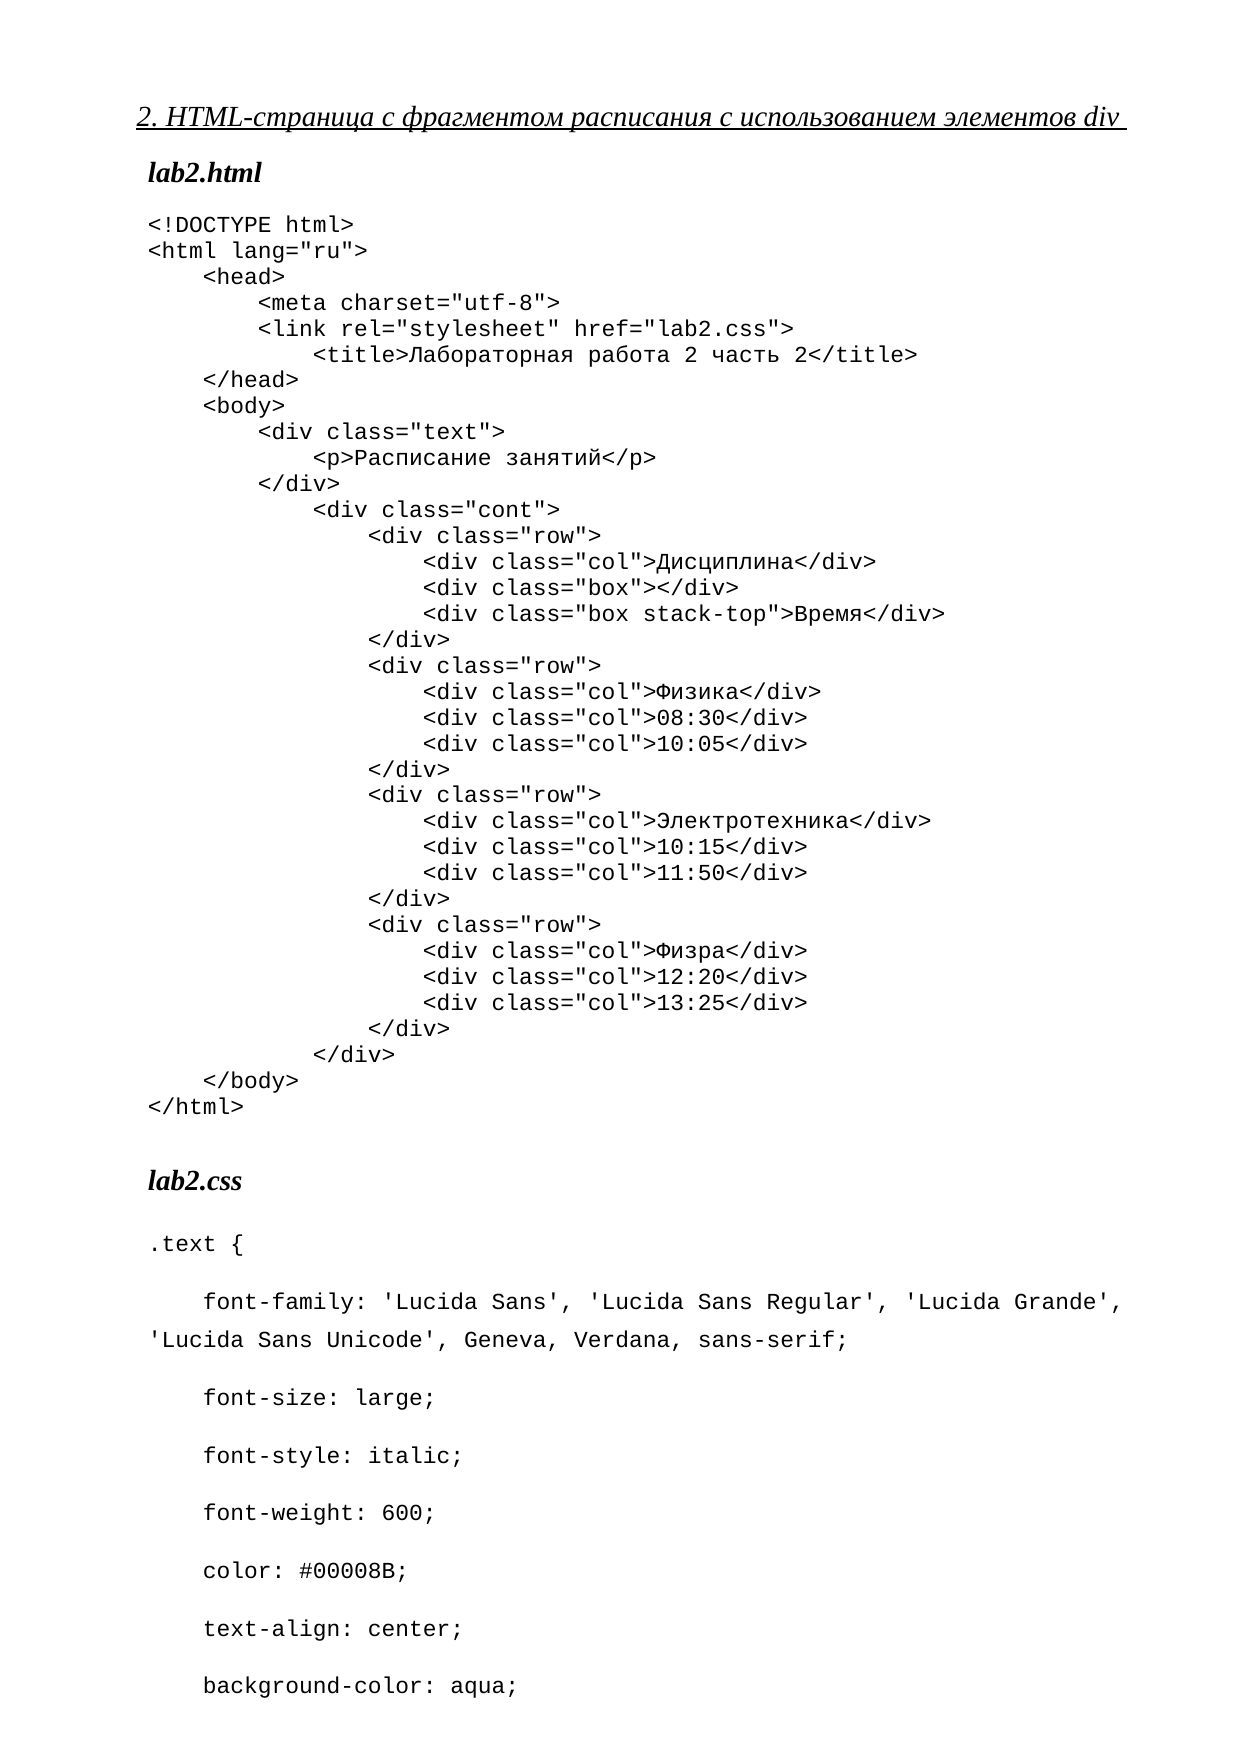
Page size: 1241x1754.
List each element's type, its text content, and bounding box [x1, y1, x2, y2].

text <html lang="ru"> [148, 239, 1182, 265]
text <div class="row"> [148, 913, 1182, 939]
text <div class="col">12:20</div> [148, 965, 1182, 991]
text <div class="col">13:25</div> [148, 991, 1182, 1017]
text <div class="col">Дисциплина</div> [148, 550, 1182, 576]
text lab2.html [148, 156, 1182, 189]
text 2. HTML-страница с фрагментом расписания c использованием элементов div [74, 99, 1182, 133]
text font-size: large; [148, 1386, 1182, 1412]
text lab2.css [148, 1163, 1182, 1197]
text text-align: center; [148, 1617, 1182, 1643]
text <div class="box"></div> [148, 576, 1182, 602]
text <div class="col">Физра</div> [148, 939, 1182, 965]
text <div class="col">Электротехника</div> [148, 810, 1182, 836]
text <div class="col">10:15</div> [148, 836, 1182, 862]
text background-color: aqua; [148, 1674, 1182, 1700]
text </div> [148, 1043, 1182, 1069]
text font-style: italic; [148, 1444, 1182, 1470]
text </body> [148, 1069, 1182, 1095]
text </div> [148, 1017, 1182, 1043]
text </div> [148, 758, 1182, 784]
text <meta charset="utf-8"> [148, 291, 1182, 317]
text </div> [148, 628, 1182, 654]
text <div class="cont"> [148, 498, 1182, 524]
text color: #00008B; [148, 1559, 1182, 1585]
text </div> [148, 888, 1182, 913]
text <div class="row"> [148, 654, 1182, 680]
text <div class="col">10:05</div> [148, 732, 1182, 758]
text <div class="row"> [148, 524, 1182, 550]
text </head> [148, 369, 1182, 395]
text <!DOCTYPE html> [148, 213, 1182, 239]
text <div class="row"> [148, 784, 1182, 810]
text font-family: 'Lucida Sans', 'Lucida Sans Regular', 'Lucida Grande', 'Lucida Sans Unicode', Geneva, Verdana, sans-serif; [148, 1290, 1182, 1355]
text font-weight: 600; [148, 1502, 1182, 1528]
text <head> [148, 265, 1182, 291]
text <title>Лабораторная работа 2 часть 2</title> [148, 343, 1182, 369]
text <div class="box stack-top">Время</div> [148, 602, 1182, 628]
text <div class="text"> [148, 421, 1182, 447]
text <div class="col">08:30</div> [148, 706, 1182, 732]
text </html> [148, 1095, 1182, 1121]
text <p>Расписание занятий</p> [148, 447, 1182, 473]
text </div> [148, 473, 1182, 498]
text <div class="col">Физика</div> [148, 680, 1182, 706]
text <link rel="stylesheet" href="lab2.css"> [148, 317, 1182, 343]
text <body> [148, 395, 1182, 421]
text <div class="col">11:50</div> [148, 862, 1182, 888]
text .text { [148, 1232, 1182, 1258]
